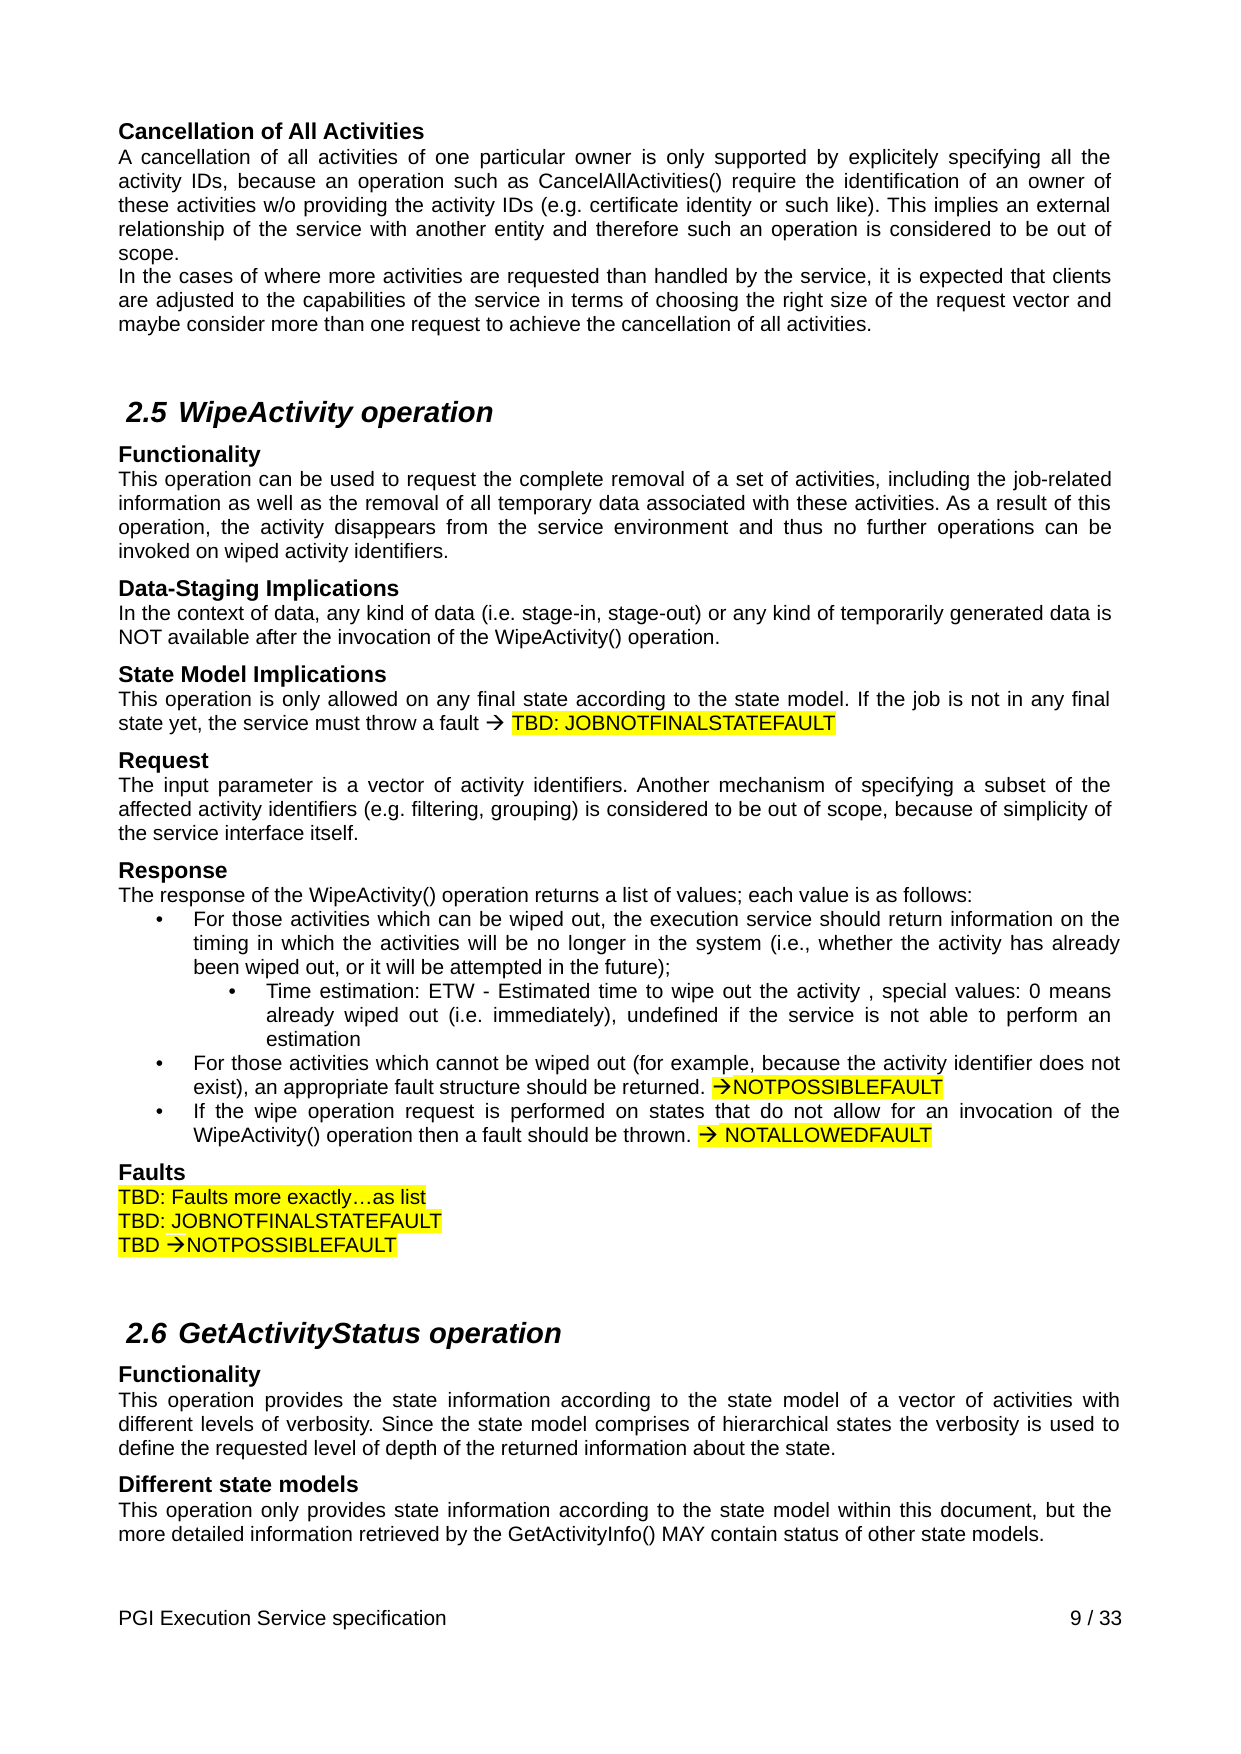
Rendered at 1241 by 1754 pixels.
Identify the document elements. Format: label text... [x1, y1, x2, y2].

text In the context of data, any kind of data (i.e. stage-in, stage-out) or any kind of temporarily generated data is NOT available after the invocation of the WipeActivity() operation. [118, 601, 1113, 649]
text This operation can be used to request the complete removal of a set of activities, including the job-related information as well as the removal of all temporary data associated with these activities. As a result of this operation, the activity disappears from the service environment and thus no further operations can be invoked on wiped activity identifiers. [118, 467, 1113, 563]
list For those activities which can be wiped out, the execution service should return information on the timing in which the activities will be no longer in the system (i.e., whether the activity has already been wiped out, or it will be attempted in the future); [156, 907, 1122, 979]
text A cancellation of all activities of one particular owner is only supported by explicitely specifying all the activity IDs, because an operation such as CancelAllActivities() require the identification of an owner of these activities w/o providing the activity IDs (e.g. certificate identity or such like). This implies an external relationship of the service with another entity and therefore such an operation is considered to be out of scope. [118, 144, 1113, 264]
text TBD NOTPOSSIBLEFAULT [118, 1233, 1113, 1257]
text The input parameter is a vector of activity identifiers. Another mechanism of specifying a subset of the affected activity identifiers (e.g. filtering, grouping) is considered to be out of scope, because of simplicity of the service interface itself. [118, 773, 1113, 845]
list Functionality [118, 441, 1122, 467]
list Different state models [118, 1471, 1122, 1498]
list Functionality [118, 1361, 1122, 1388]
text This operation is only allowed on any final state according to the state model. If the job is not in any final state yet, the service must throw a fault  TBD: JOBNOTFINALSTATEFAULT [118, 687, 1113, 735]
text Faults [118, 1158, 1122, 1185]
text TBD: Faults more exactly…as list [118, 1185, 1113, 1209]
text Request [118, 747, 1122, 773]
subtitle GetActivityStatus operation [118, 1316, 1122, 1349]
subtitle WipeActivity operation [118, 395, 1122, 429]
text The response of the WipeActivity() operation returns a list of values; each value is as follows: [118, 883, 1113, 907]
text Cancellation of All Activities [118, 118, 1122, 144]
list For those activities which cannot be wiped out (for example, because the activity identifier does not exist), an appropriate fault structure should be returned. NOTPOSSIBLEFAULT [156, 1051, 1122, 1099]
text TBD: JOBNOTFINALSTATEFAULT [118, 1209, 1113, 1233]
text Data-Staging Implications [118, 574, 1122, 601]
text State Model Implications [118, 661, 1122, 687]
text In the cases of where more activities are requested than handled by the service, it is expected that clients are adjusted to the capabilities of the service in terms of choosing the right size of the request vector and maybe consider more than one request to achieve the cancellation of all activities. [118, 264, 1113, 336]
text Response [118, 857, 1122, 883]
list If the wipe operation request is performed on states that do not allow for an invocation of the WipeActivity() operation then a fault should be thrown.  NOTALLOWEDFAULT [156, 1099, 1122, 1147]
list This operation provides the state information according to the state model of a vector of activities with different levels of verbosity. Since the state model comprises of hierarchical states the verbosity is used to define the requested level of depth of the returned information about the state. [118, 1388, 1122, 1459]
list Time estimation: ETW - Estimated time to wipe out the activity , special values: 0 means already wiped out (i.e. immediately), undefined if the service is not able to perform an estimation [228, 979, 1113, 1051]
text This operation only provides state information according to the state model within this document, but the more detailed information retrieved by the GetActivityInfo() MAY contain status of other state models. [118, 1498, 1113, 1546]
